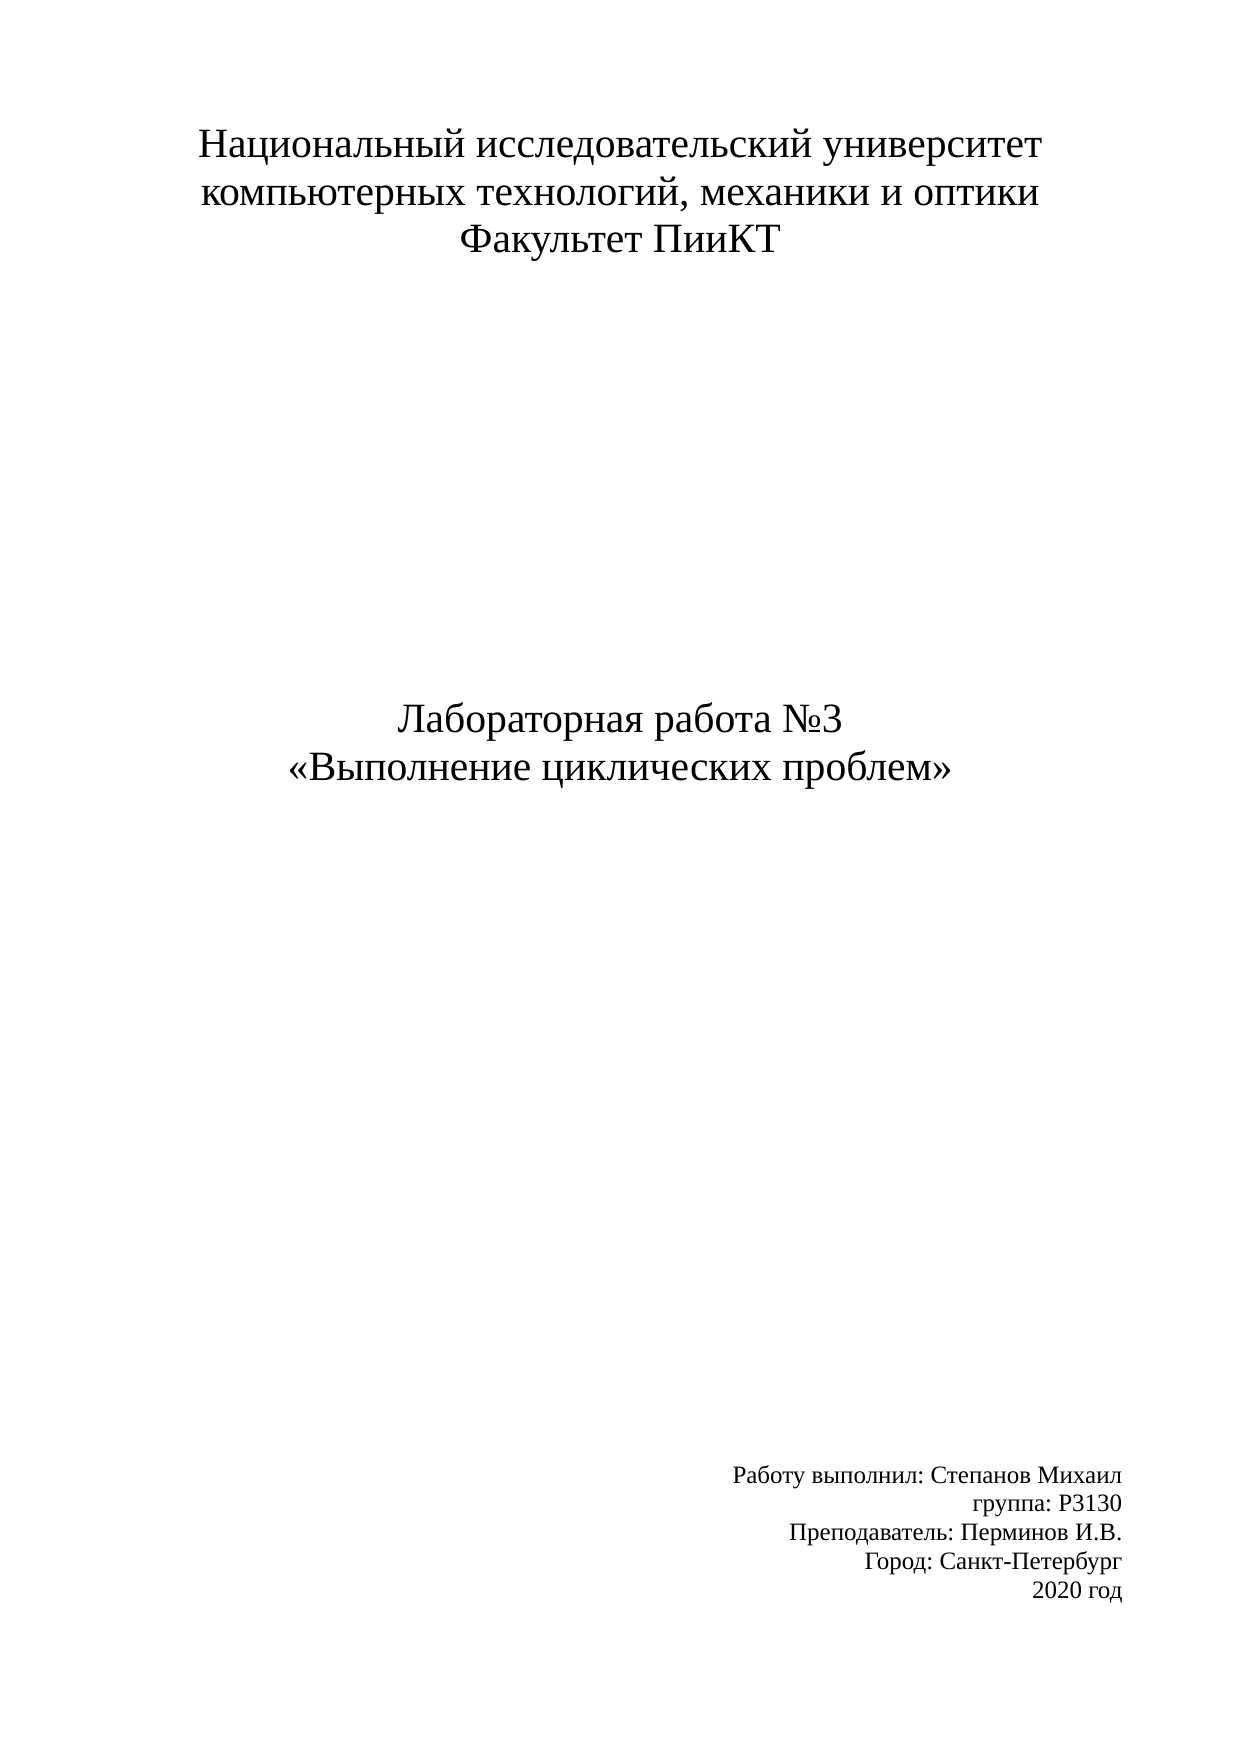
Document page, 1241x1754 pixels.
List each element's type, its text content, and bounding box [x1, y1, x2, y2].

text Национальный исследовательский университет компьютерных технологий, механики и оптики [118, 118, 1122, 214]
text 2020 год [118, 1575, 1122, 1603]
text Лабораторная работа №3 «Выполнение циклических проблем» [118, 693, 1122, 789]
text Факультет ПииКТ [118, 214, 1122, 262]
text Работу выполнил: Степанов Михаил группа: P3130 [118, 1460, 1122, 1517]
text Город: Санкт-Петербург [118, 1546, 1122, 1575]
text Преподаватель: Перминов И.В. [118, 1517, 1122, 1546]
